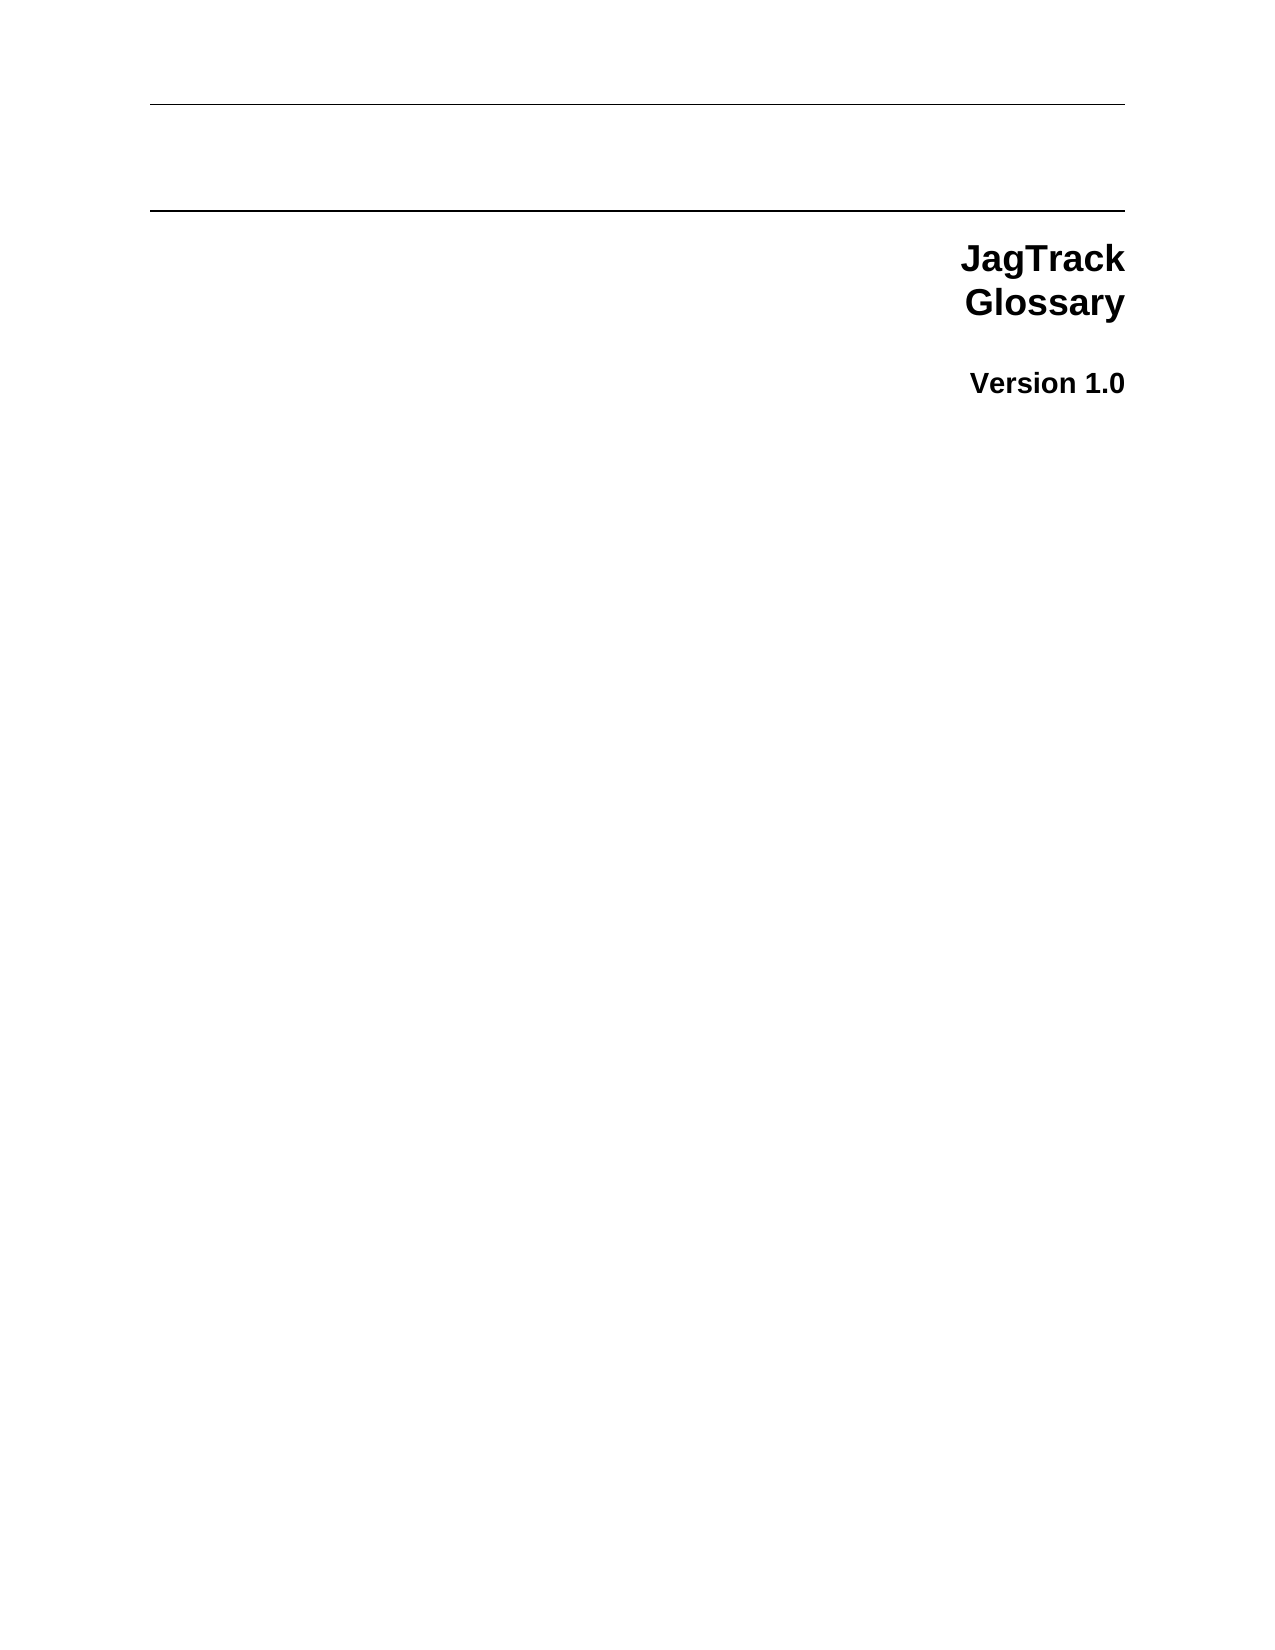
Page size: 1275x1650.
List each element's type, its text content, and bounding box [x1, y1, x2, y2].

subtitle Glossary [150, 280, 1125, 323]
subtitle JagTrack [150, 237, 1125, 280]
subtitle Version 1.0 [150, 366, 1125, 399]
